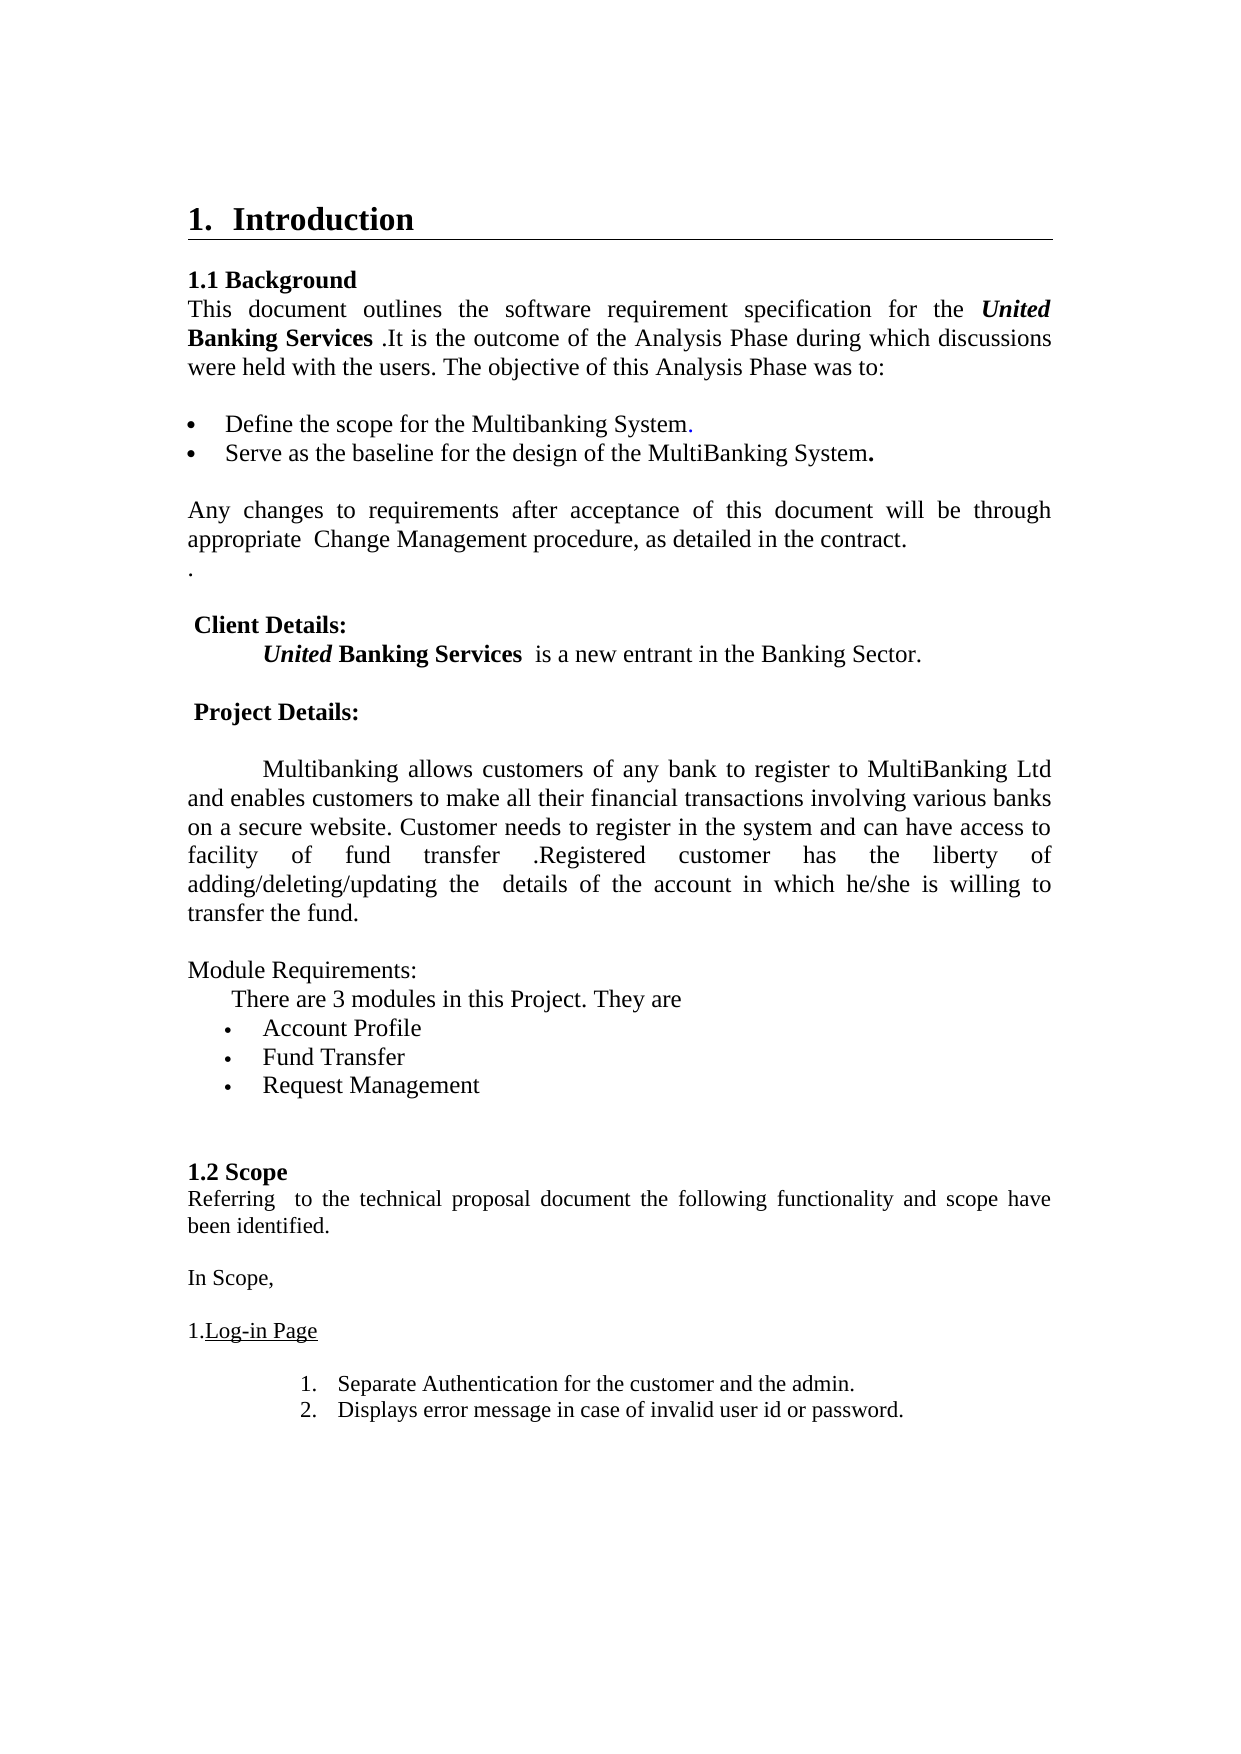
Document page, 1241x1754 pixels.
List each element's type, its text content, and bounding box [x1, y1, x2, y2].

text Module Requirements: [187, 955, 1053, 984]
text In Scope, [187, 1264, 1053, 1291]
subtitle Introduction [187, 199, 1053, 240]
text United Banking Services is a new entrant in the Banking Sector. [187, 639, 1053, 668]
text 1.Log-in Page [187, 1317, 1053, 1343]
text Any changes to requirements after acceptance of this document will be through appropriate Change Management procedure, as detailed in the contract. [187, 495, 1053, 553]
list Serve as the baseline for the design of the MultiBanking System. [187, 438, 1053, 467]
text Referring to the technical proposal document the following functionality and scope have been identified. [187, 1185, 1053, 1238]
text Client Details: [187, 610, 1053, 639]
text Project Details: [187, 697, 1053, 725]
list Separate Authentication for the customer and the admin. [300, 1370, 1053, 1396]
list Define the scope for the Multibanking System. [187, 409, 1053, 438]
text 1.2 Scope [187, 1157, 1053, 1185]
list Displays error message in case of invalid user id or password. [300, 1396, 1053, 1423]
text 1.1 Background [187, 265, 1053, 294]
text There are 3 modules in this Project. They are [187, 984, 1053, 1013]
text . [187, 553, 1053, 582]
text Multibanking allows customers of any bank to register to MultiBanking Ltd and enables customers to make all their financial transactions involving various banks on a secure website. Customer needs to register in the system and can have access to facility of fund transfer .Registered customer has the liberty of adding/deleting/updating the details of the account in which he/she is willing to transfer the fund. [187, 754, 1053, 927]
list Account Profile [225, 1013, 1053, 1042]
list Fund Transfer [225, 1042, 1053, 1070]
list Request Management [225, 1070, 1053, 1099]
text This document outlines the software requirement specification for the United Banking Services .It is the outcome of the Analysis Phase during which discussions were held with the users. The objective of this Analysis Phase was to: [187, 294, 1053, 380]
